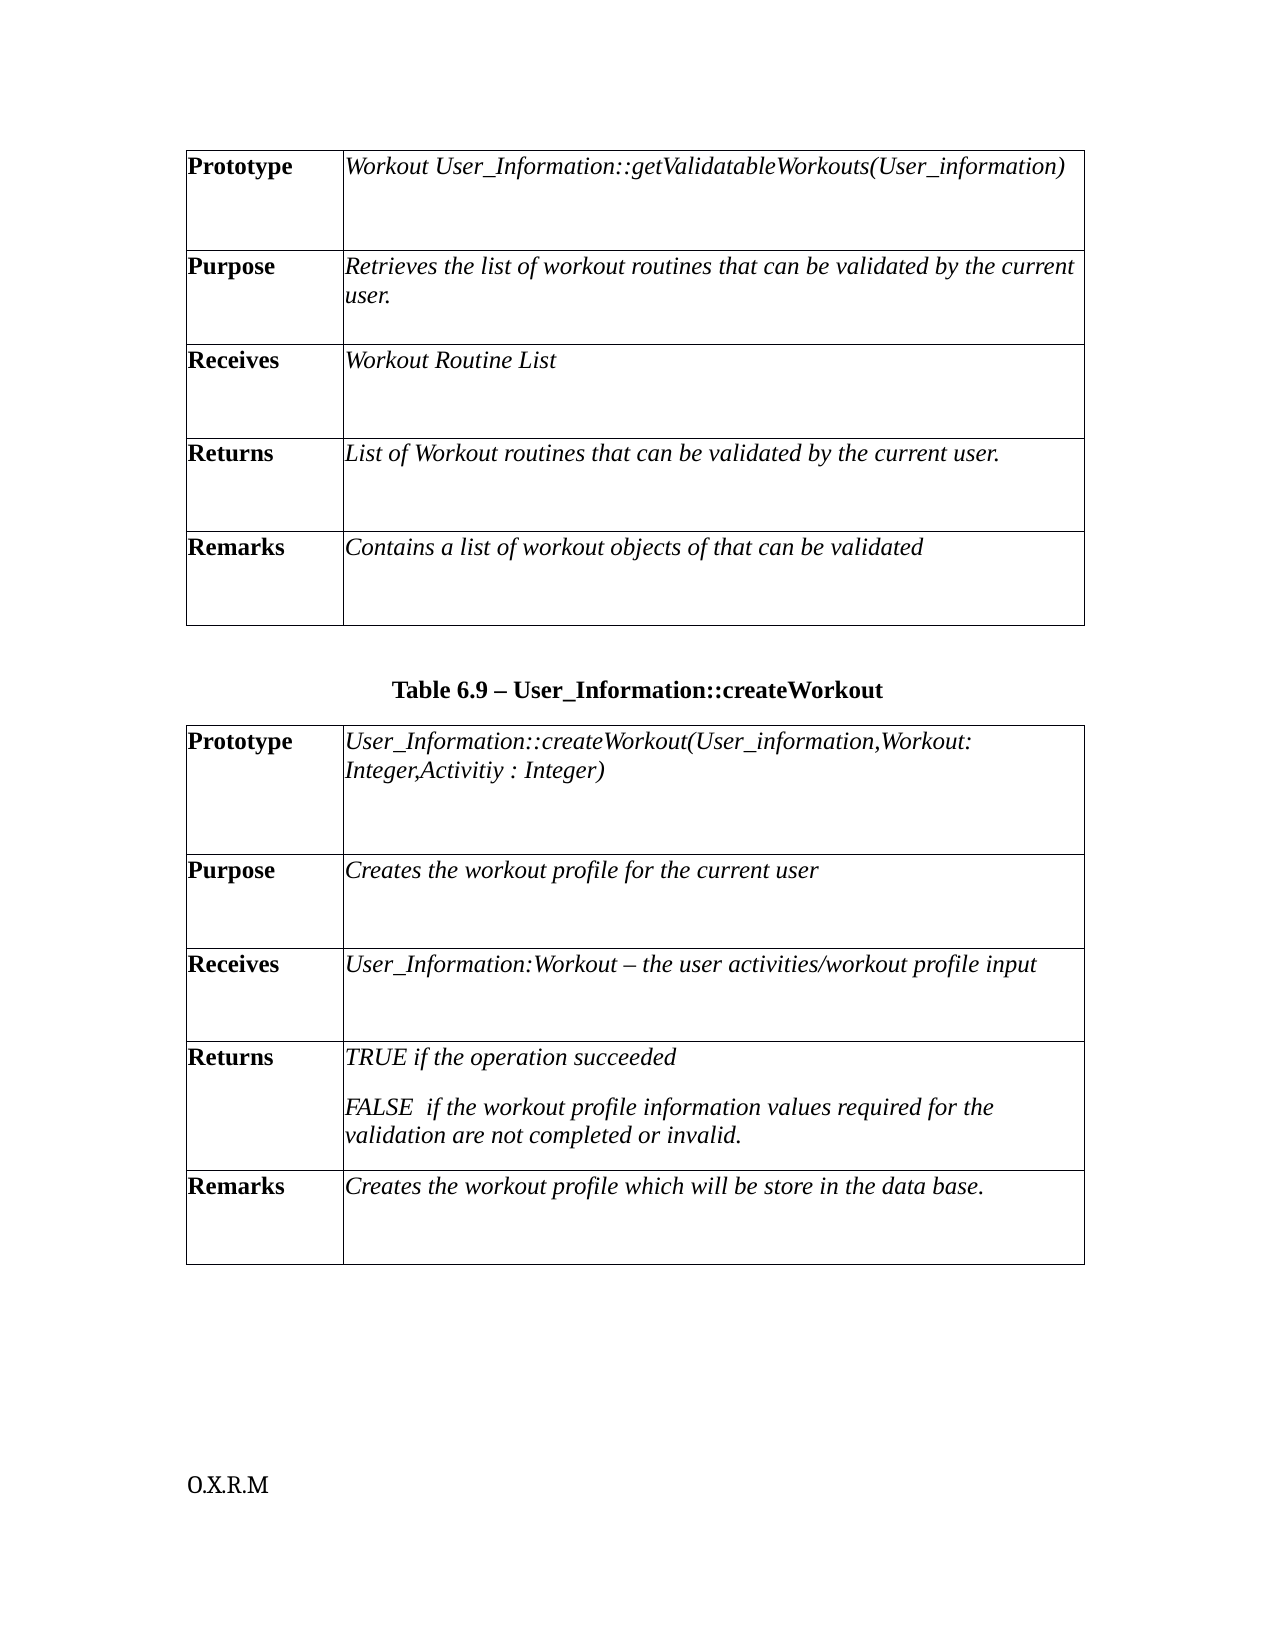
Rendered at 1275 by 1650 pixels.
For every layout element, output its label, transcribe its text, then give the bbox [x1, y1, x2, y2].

table_cell Purpose [187, 855, 343, 948]
table_cell Creates the workout profile for the current user [344, 855, 1084, 948]
text Table 6.9 – User_Information::createWorkout [187, 675, 1087, 704]
table_cell Workout Routine List [344, 345, 1084, 437]
table_cell Remarks [187, 1171, 343, 1264]
table_header Workout User_Information::getValidatableWorkouts(User_information) [344, 151, 1084, 250]
table_header Prototype [187, 726, 343, 854]
table_cell Creates the workout profile which will be store in the data base. [344, 1171, 1084, 1264]
table_cell Receives [187, 949, 343, 1041]
table_cell Receives [187, 345, 343, 437]
table_cell List of Workout routines that can be validated by the current user. [344, 439, 1084, 531]
table_cell Returns [187, 439, 343, 531]
table_cell User_Information:Workout – the user activities/workout profile input [344, 949, 1084, 1041]
table_cell Remarks [187, 532, 343, 625]
table_header Prototype [187, 151, 343, 250]
table_header User_Information::createWorkout(User_information,Workout: Integer,Activitiy : Integer) [344, 726, 1084, 854]
table_cell Purpose [187, 251, 343, 344]
table_cell Returns [187, 1042, 343, 1170]
table_cell TRUE if the operation succeeded FALSE if the workout profile information values required for the validation are not completed or invalid. [344, 1042, 1084, 1170]
table_cell Contains a list of workout objects of that can be validated [344, 532, 1084, 625]
table_cell Retrieves the list of workout routines that can be validated by the current user. [344, 251, 1084, 344]
